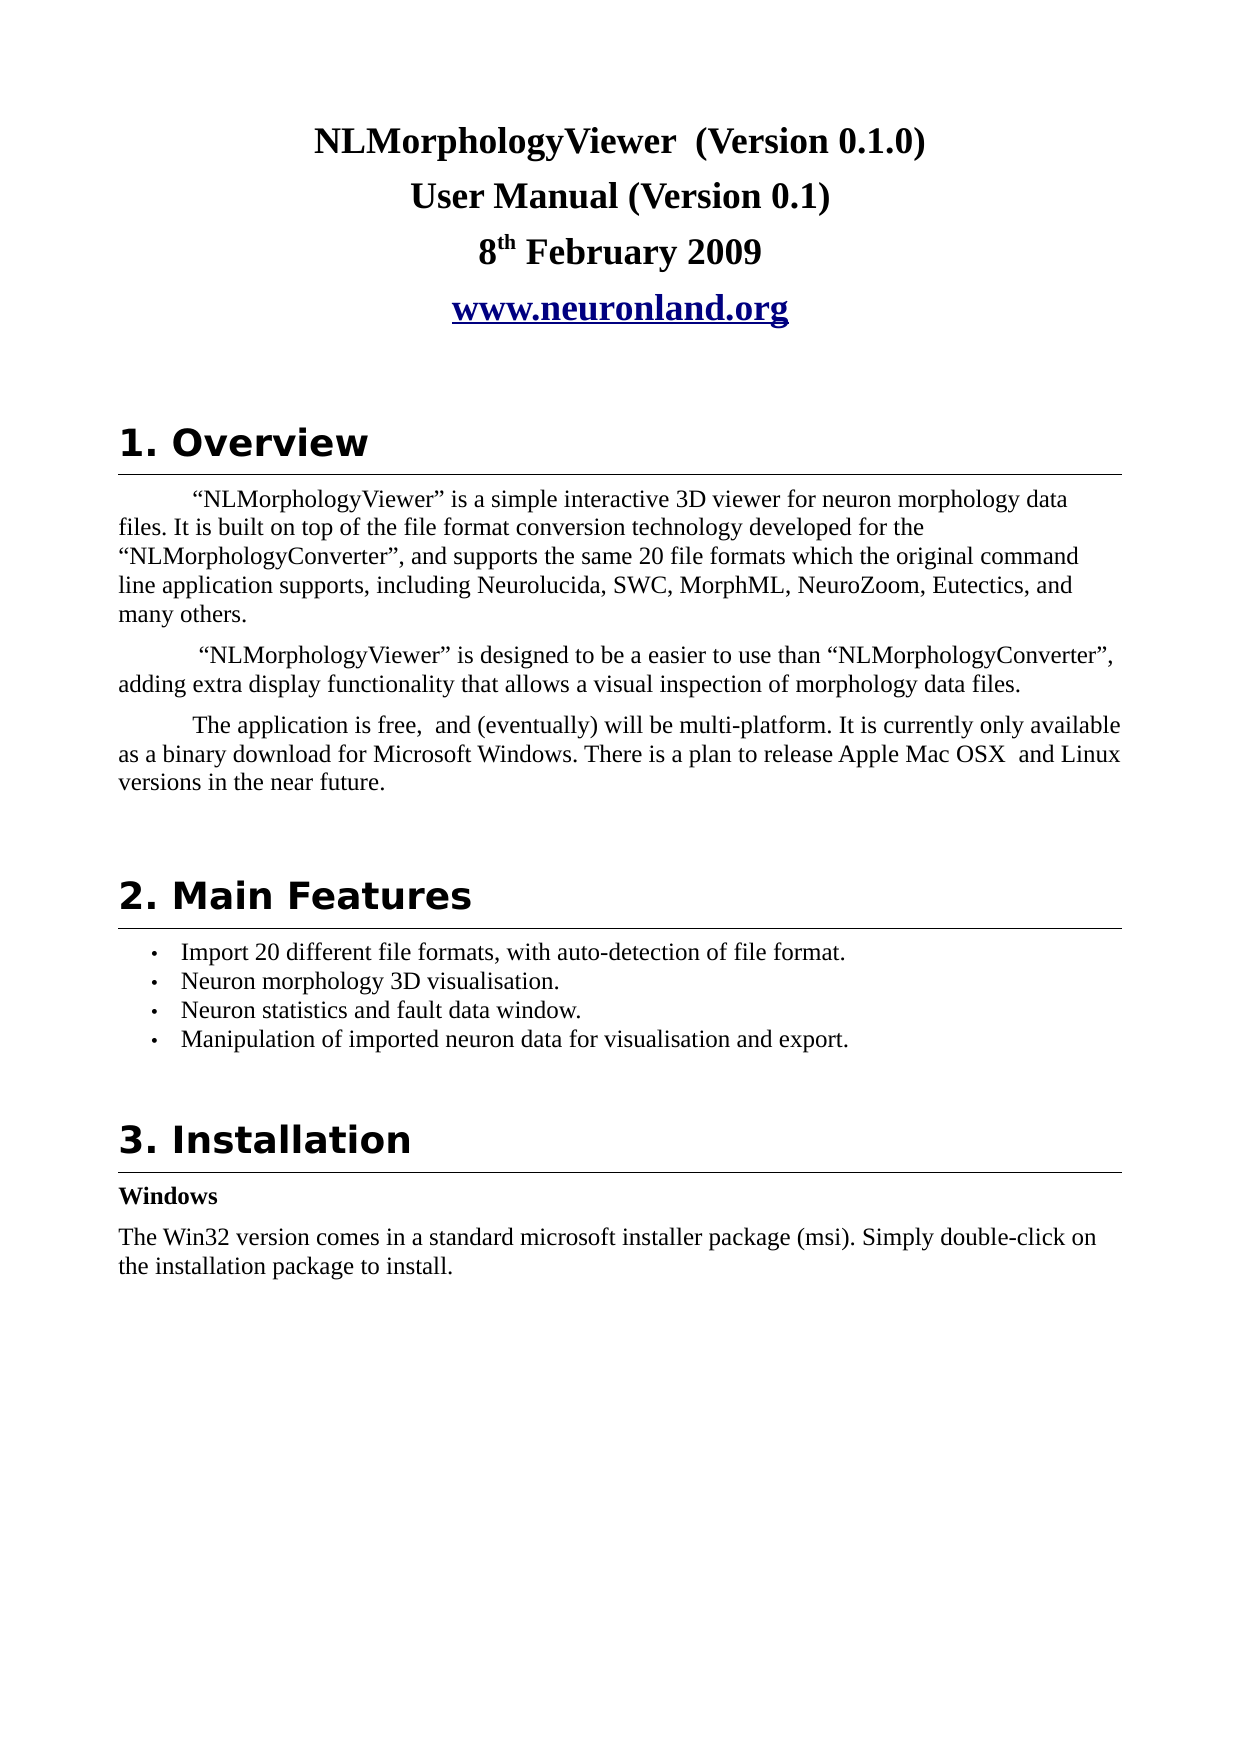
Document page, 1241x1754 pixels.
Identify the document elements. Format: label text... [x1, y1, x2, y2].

text “NLMorphologyViewer” is designed to be a easier to use than “NLMorphologyConverter”, adding extra display functionality that allows a visual inspection of morphology data files. [118, 640, 1122, 697]
text www.neuronland.org [118, 285, 1122, 328]
list Neuron statistics and fault data window. [151, 995, 1122, 1024]
subtitle Main Features [118, 875, 1122, 928]
subtitle Installation [118, 1119, 1122, 1172]
text “NLMorphologyViewer” is a simple interactive 3D viewer for neuron morphology data files. It is built on top of the file format conversion technology developed for the “NLMorphologyConverter”, and supports the same 20 file formats which the original command line application supports, including Neurolucida, SWC, MorphML, NeuroZoom, Eutectics, and many others. [118, 484, 1122, 627]
list Manipulation of imported neuron data for visualisation and export. [151, 1024, 1122, 1052]
list Neuron morphology 3D visualisation. [151, 966, 1122, 995]
text 8th February 2009 [118, 229, 1122, 272]
text The application is free, and (eventually) will be multi-platform. It is currently only available as a binary download for Microsoft Windows. There is a plan to release Apple Mac OSX and Linux versions in the near future. [118, 710, 1122, 796]
subtitle Overview [118, 421, 1122, 474]
list Import 20 different file formats, with auto-detection of file format. [151, 937, 1122, 966]
text User Manual (Version 0.1) [118, 174, 1122, 217]
text Windows [118, 1181, 1122, 1210]
text NLMorphologyViewer (Version 0.1.0) [118, 118, 1122, 161]
text The Win32 version comes in a standard microsoft installer package (msi). Simply double-click on the installation package to install. [118, 1222, 1122, 1280]
